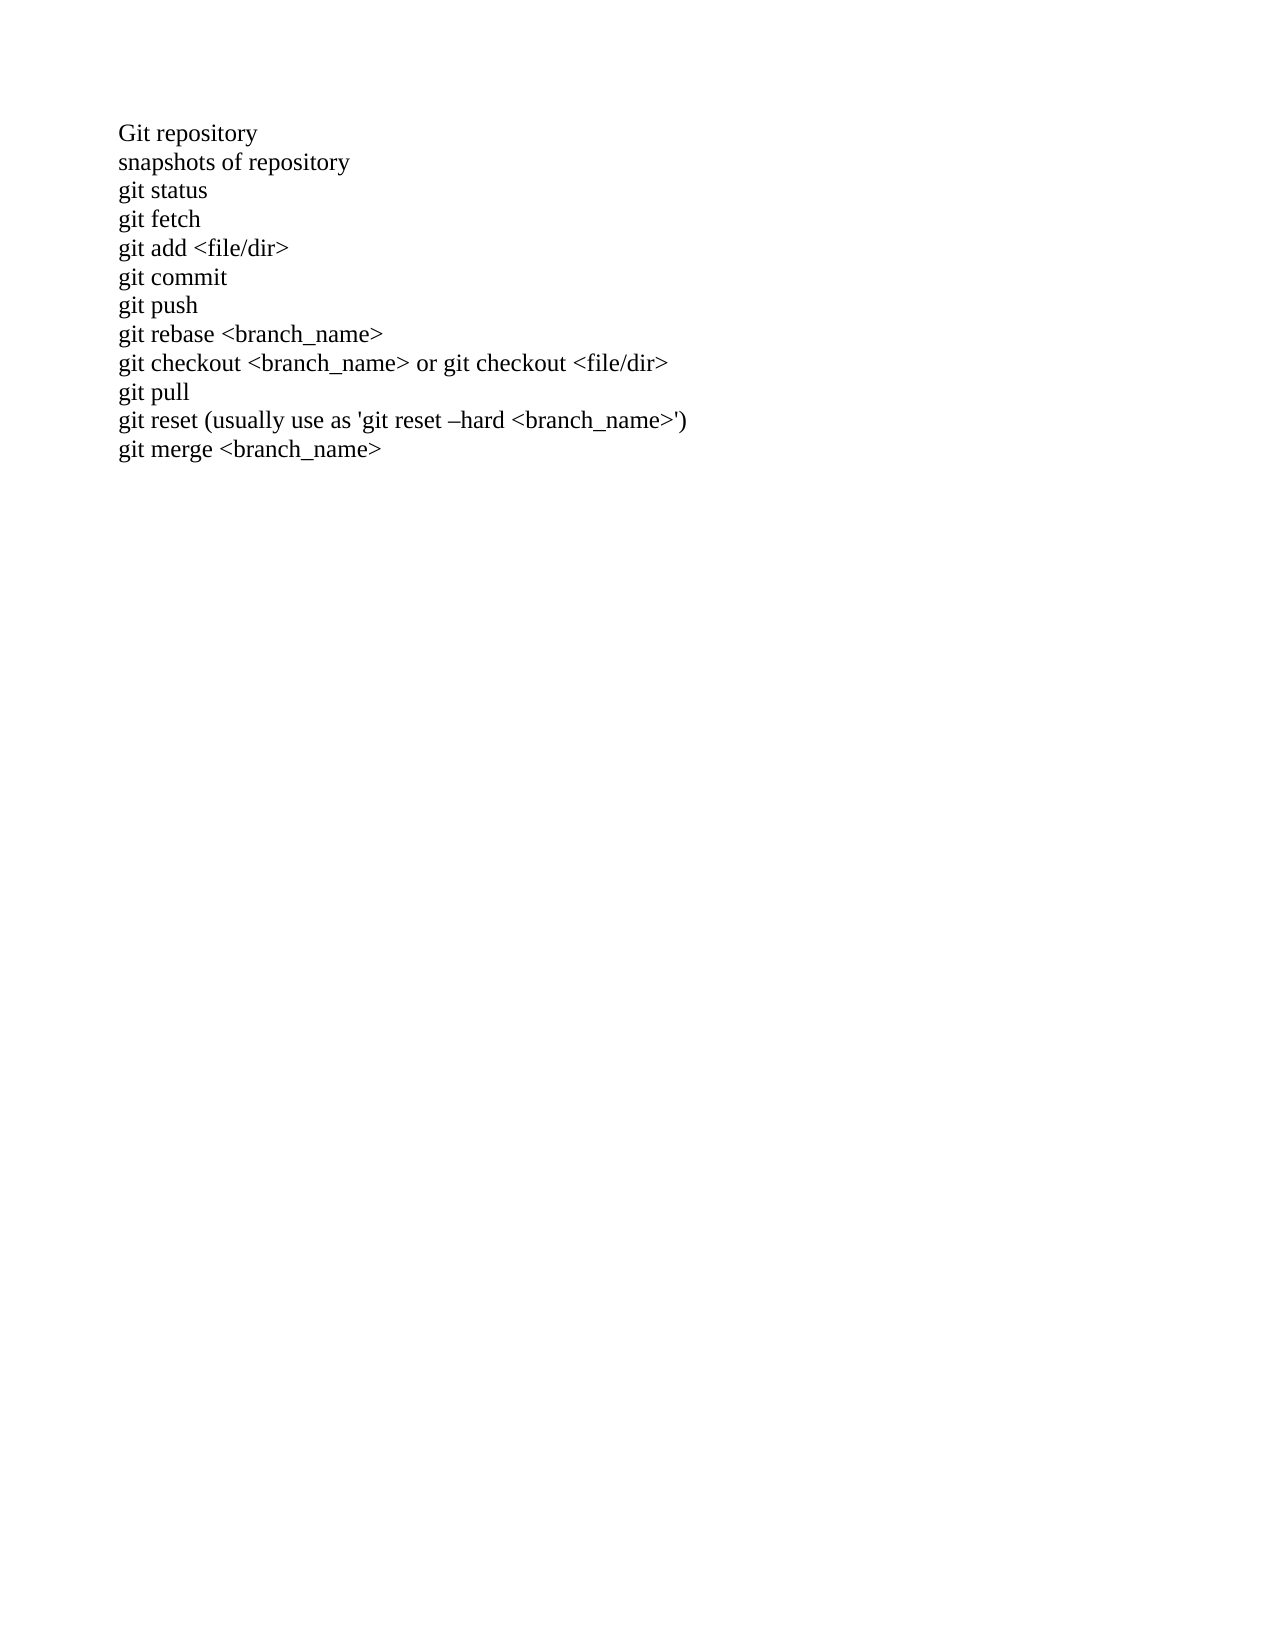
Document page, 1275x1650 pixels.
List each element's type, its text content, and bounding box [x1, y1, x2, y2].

text git merge <branch_name> [118, 434, 1157, 463]
text snapshots of repository [118, 147, 1157, 176]
text git add <file/dir> [118, 233, 1157, 262]
text git push [118, 291, 1157, 319]
text git fetch [118, 204, 1157, 233]
text git rebase <branch_name> [118, 319, 1157, 348]
text git reset (usually use as 'git reset –hard <branch_name>') [118, 406, 1157, 434]
text git status [118, 176, 1157, 204]
text Git repository [118, 118, 1157, 147]
text git commit [118, 262, 1157, 291]
text git pull [118, 377, 1157, 406]
text git checkout <branch_name> or git checkout <file/dir> [118, 348, 1157, 377]
